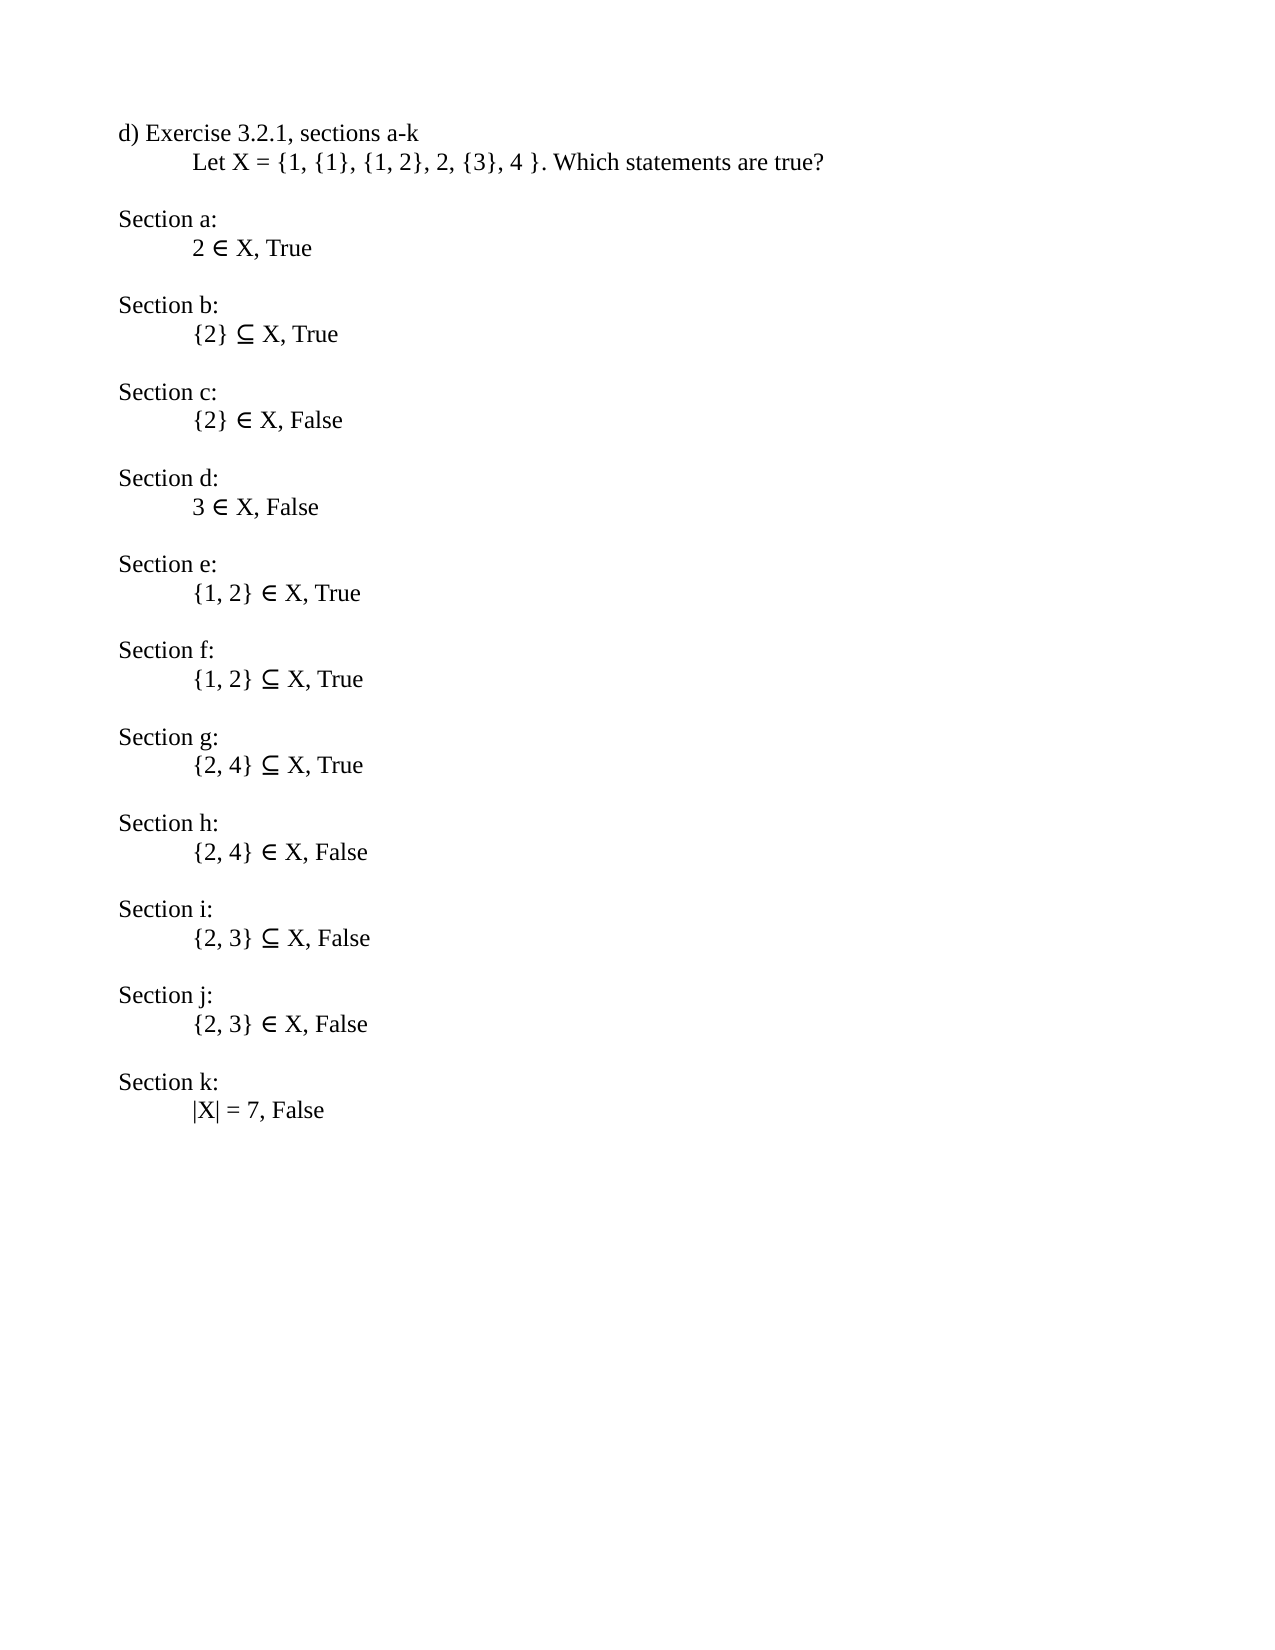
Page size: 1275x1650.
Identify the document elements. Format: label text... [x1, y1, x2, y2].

text {1, 2} ⊆ X, True [118, 664, 1157, 693]
text {2, 3} ⊆ X, False [118, 923, 1157, 952]
text Section i: [118, 894, 1157, 923]
text {2, 4} ⊆ X, True [118, 751, 1157, 779]
text {2, 4} ∈ X, False [118, 837, 1157, 866]
text Let X = {1, {1}, {1, 2}, 2, {3}, 4 }. Which statements are true? [118, 147, 1157, 176]
text Section g: [118, 722, 1157, 751]
text {2} ⊆ X, True [118, 319, 1157, 348]
text {2, 3} ∈ X, False [118, 1009, 1157, 1038]
text Section b: [118, 291, 1157, 319]
text {1, 2} ∈ X, True [118, 578, 1157, 607]
text Section d: [118, 463, 1157, 492]
text {2} ∈ X, False [118, 406, 1157, 434]
text Section e: [118, 549, 1157, 578]
text 3 ∈ X, False [118, 492, 1157, 521]
text Section f: [118, 636, 1157, 664]
text |X| = 7, False [118, 1096, 1157, 1124]
text Section j: [118, 981, 1157, 1009]
text d) Exercise 3.2.1, sections a-k [118, 118, 1157, 147]
text Section h: [118, 808, 1157, 837]
text 2 ∈ X, True [118, 233, 1157, 262]
text Section k: [118, 1067, 1157, 1096]
text Section a: [118, 176, 1157, 233]
text Section c: [118, 377, 1157, 406]
